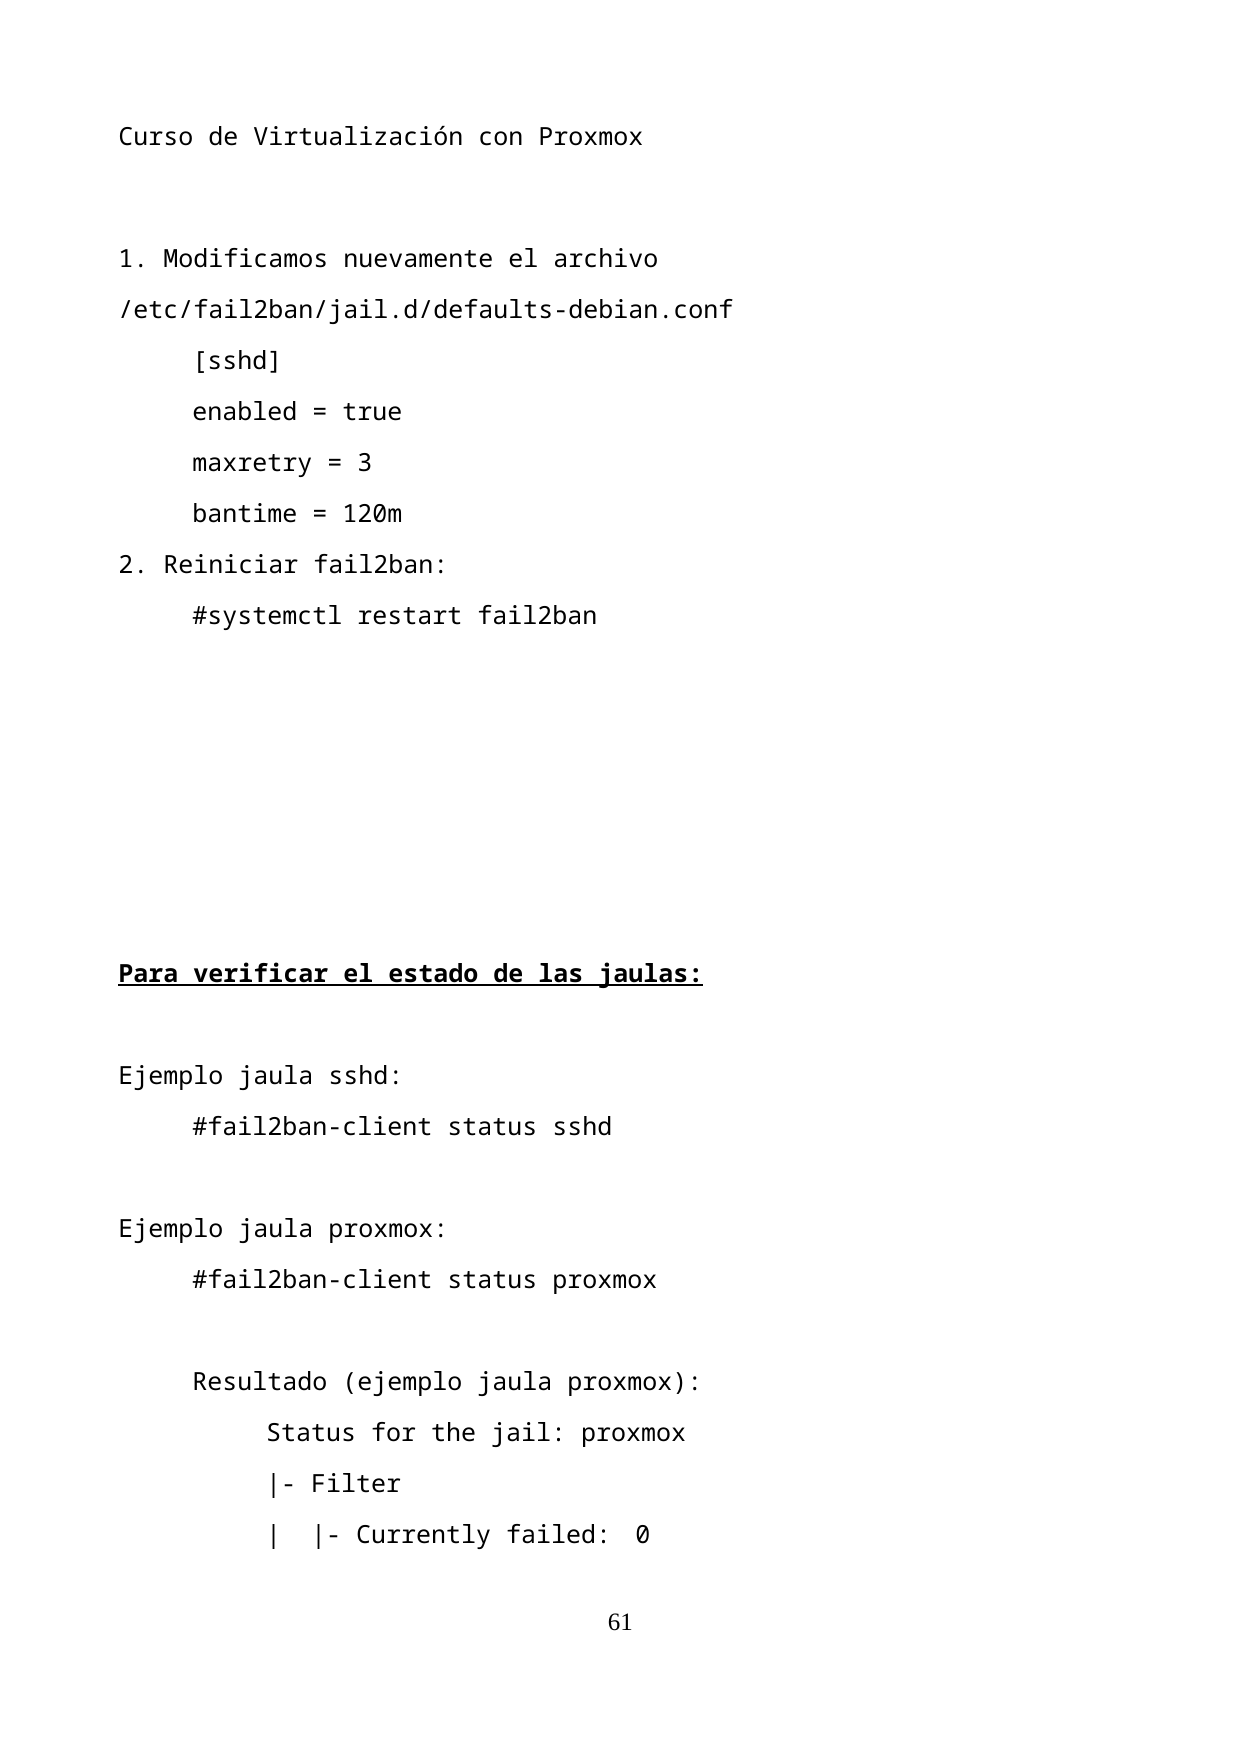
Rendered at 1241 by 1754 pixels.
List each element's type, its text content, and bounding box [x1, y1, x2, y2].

text 1. Modificamos nuevamente el archivo /etc/fail2ban/jail.d/defaults-debian.conf [118, 241, 1122, 326]
text #fail2ban-client status proxmox [192, 1262, 1122, 1296]
text Ejemplo jaula sshd: [118, 1057, 1122, 1091]
text | |- Currently failed: 0 [266, 1517, 1122, 1551]
text 2. Reiniciar fail2ban: [118, 547, 1122, 581]
text [sshd] [192, 343, 1122, 377]
text Para verificar el estado de las jaulas: [118, 955, 1122, 989]
text |- Filter [266, 1466, 1122, 1500]
text enabled = true [192, 394, 1122, 428]
text bantime = 120m [192, 496, 1122, 530]
text Resultado (ejemplo jaula proxmox): [192, 1364, 1122, 1398]
text Status for the jail: proxmox [266, 1415, 1122, 1449]
text Ejemplo jaula proxmox: [118, 1211, 1122, 1244]
text #fail2ban-client status sshd [192, 1108, 1122, 1142]
text maxretry = 3 [192, 445, 1122, 479]
text #systemctl restart fail2ban [118, 598, 1122, 632]
